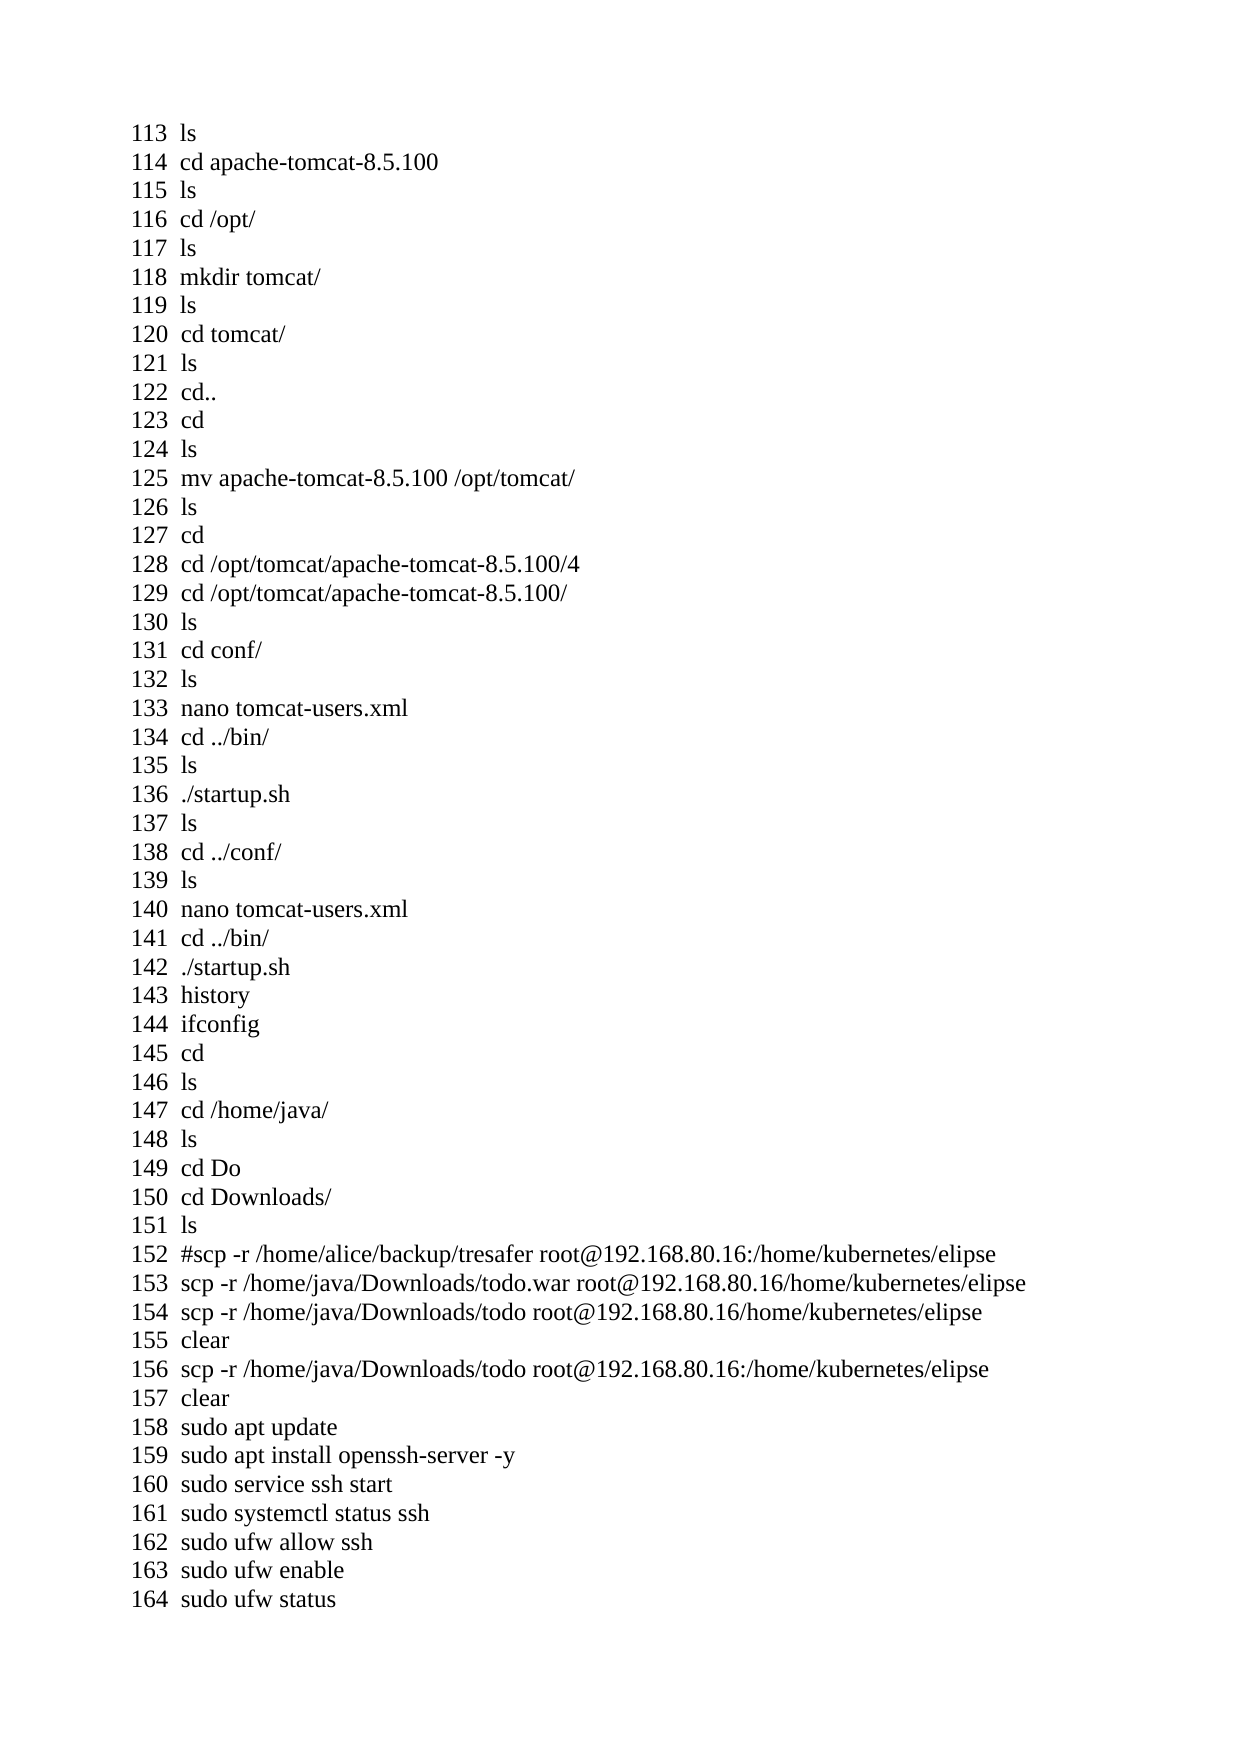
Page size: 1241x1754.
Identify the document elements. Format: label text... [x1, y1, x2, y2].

text 122 cd.. [118, 377, 1122, 406]
text 148 ls [118, 1124, 1122, 1153]
text 114 cd apache-tomcat-8.5.100 [118, 147, 1122, 176]
text 115 ls [118, 176, 1122, 204]
text 132 ls [118, 664, 1122, 693]
text 136 ./startup.sh [118, 779, 1122, 808]
text 146 ls [118, 1067, 1122, 1096]
text 158 sudo apt update [118, 1412, 1122, 1441]
text 142 ./startup.sh [118, 952, 1122, 981]
text 163 sudo ufw enable [118, 1556, 1122, 1584]
text 128 cd /opt/tomcat/apache-tomcat-8.5.100/4 [118, 549, 1122, 578]
text 141 cd ../bin/ [118, 923, 1122, 952]
text 127 cd [118, 521, 1122, 549]
text 145 cd [118, 1038, 1122, 1067]
text 113 ls [118, 118, 1122, 147]
text 139 ls [118, 866, 1122, 894]
text 150 cd Downloads/ [118, 1182, 1122, 1211]
text 120 cd tomcat/ [118, 319, 1122, 348]
text 134 cd ../bin/ [118, 722, 1122, 751]
text 151 ls [118, 1211, 1122, 1239]
text 124 ls [118, 434, 1122, 463]
text 159 sudo apt install openssh-server -y [118, 1441, 1122, 1469]
text 130 ls [118, 607, 1122, 636]
text 147 cd /home/java/ [118, 1096, 1122, 1124]
text 154 scp -r /home/java/Downloads/todo root@192.168.80.16/home/kubernetes/elipse [118, 1297, 1122, 1326]
text 140 nano tomcat-users.xml [118, 894, 1122, 923]
text 164 sudo ufw status [118, 1584, 1122, 1613]
text 137 ls [118, 808, 1122, 837]
text 129 cd /opt/tomcat/apache-tomcat-8.5.100/ [118, 578, 1122, 607]
text 143 history [118, 981, 1122, 1009]
text 153 scp -r /home/java/Downloads/todo.war root@192.168.80.16/home/kubernetes/elipse [118, 1268, 1122, 1297]
text 157 clear [118, 1383, 1122, 1412]
text 117 ls [118, 233, 1122, 262]
text 121 ls [118, 348, 1122, 377]
text 138 cd ../conf/ [118, 837, 1122, 866]
text 160 sudo service ssh start [118, 1469, 1122, 1498]
text 156 scp -r /home/java/Downloads/todo root@192.168.80.16:/home/kubernetes/elipse [118, 1354, 1122, 1383]
text 144 ifconfig [118, 1009, 1122, 1038]
text 125 mv apache-tomcat-8.5.100 /opt/tomcat/ [118, 463, 1122, 492]
text 161 sudo systemctl status ssh [118, 1498, 1122, 1527]
text 116 cd /opt/ [118, 204, 1122, 233]
text 119 ls [118, 291, 1122, 319]
text 149 cd Do [118, 1153, 1122, 1182]
text 162 sudo ufw allow ssh [118, 1527, 1122, 1556]
text 155 clear [118, 1326, 1122, 1354]
text 152 #scp -r /home/alice/backup/tresafer root@192.168.80.16:/home/kubernetes/elipse [118, 1239, 1122, 1268]
text 135 ls [118, 751, 1122, 779]
text 118 mkdir tomcat/ [118, 262, 1122, 291]
text 133 nano tomcat-users.xml [118, 693, 1122, 722]
text 126 ls [118, 492, 1122, 521]
text 123 cd [118, 406, 1122, 434]
text 131 cd conf/ [118, 636, 1122, 664]
